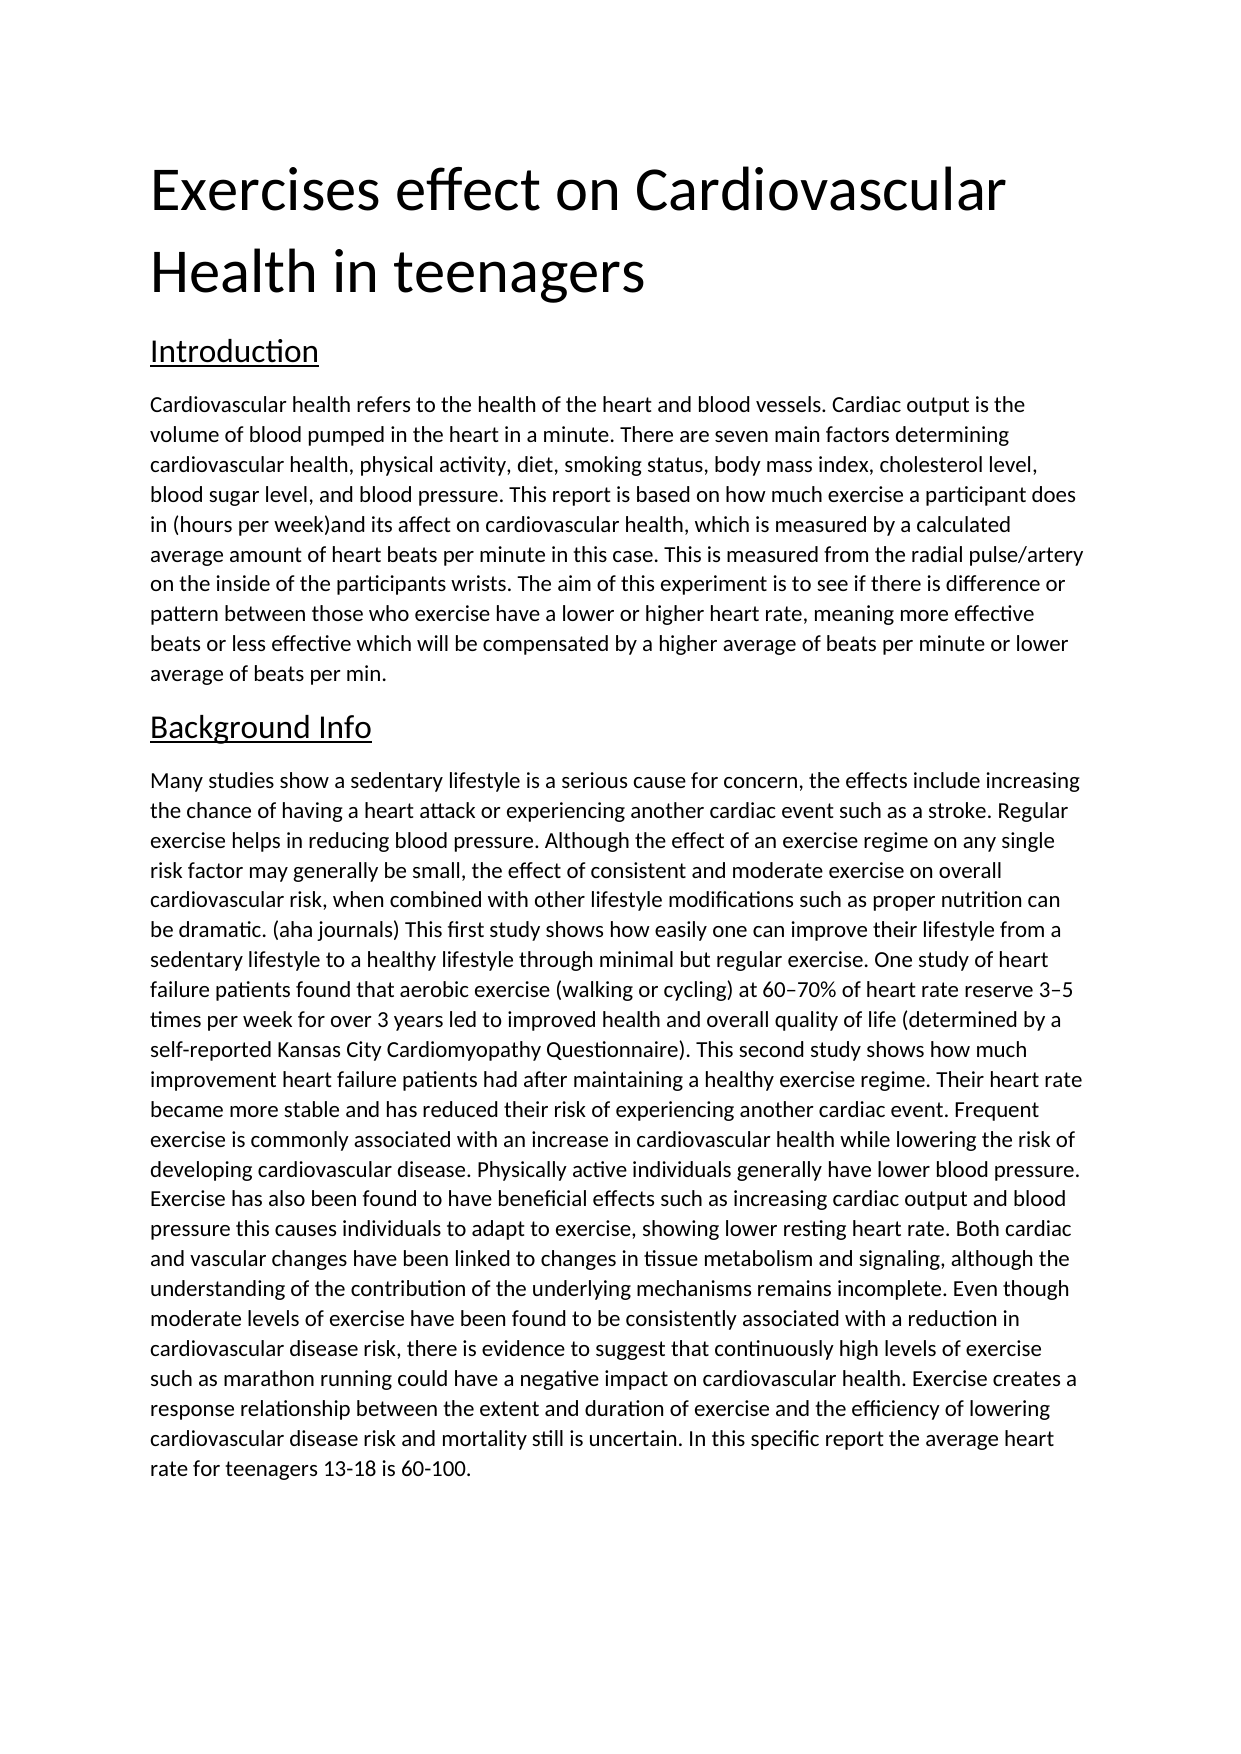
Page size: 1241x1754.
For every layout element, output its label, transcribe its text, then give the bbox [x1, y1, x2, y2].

text Exercises effect on Cardiovascular Health in teenagers [150, 150, 1090, 308]
text Introduction [150, 330, 1090, 371]
text Background Info [150, 706, 1090, 747]
text Many studies show a sedentary lifestyle is a serious cause for concern, the effects include increasing the chance of having a heart attack or experiencing another cardiac event such as a stroke. Regular exercise helps in reducing blood pressure. Although the effect of an exercise regime on any single risk factor may generally be small, the effect of consistent and moderate exercise on overall cardiovascular risk, when combined with other lifestyle modifications such as proper nutrition can be dramatic. (aha journals) This first study shows how easily one can improve their lifestyle from a sedentary lifestyle to a healthy lifestyle through minimal but regular exercise. One study of heart failure patients found that aerobic exercise (walking or cycling) at 60–70% of heart rate reserve 3–5 times per week for over 3 years led to improved health and overall quality of life (determined by a self-reported Kansas City Cardiomyopathy Questionnaire). This second study shows how much improvement heart failure patients had after maintaining a healthy exercise regime. Their heart rate became more stable and has reduced their risk of experiencing another cardiac event. Frequent exercise is commonly associated with an increase in cardiovascular health while lowering the risk of developing cardiovascular disease. Physically active individuals generally have lower blood pressure. Exercise has also been found to have beneficial effects such as increasing cardiac output and blood pressure this causes individuals to adapt to exercise, showing lower resting heart rate. Both cardiac and vascular changes have been linked to changes in tissue metabolism and signaling, although the understanding of the contribution of the underlying mechanisms remains incomplete. Even though moderate levels of exercise have been found to be consistently associated with a reduction in cardiovascular disease risk, there is evidence to suggest that continuously high levels of exercise such as marathon running could have a negative impact on cardiovascular health. Exercise creates a response relationship between the extent and duration of exercise and the efficiency of lowering cardiovascular disease risk and mortality still is uncertain. In this specific report the average heart rate for teenagers 13-18 is 60-100. [150, 766, 1090, 1482]
text Cardiovascular health refers to the health of the heart and blood vessels. Cardiac output is the volume of blood pumped in the heart in a minute. There are seven main factors determining cardiovascular health, physical activity, diet, smoking status, body mass index, cholesterol level, blood sugar level, and blood pressure. This report is based on how much exercise a participant does in (hours per week)and its affect on cardiovascular health, which is measured by a calculated average amount of heart beats per minute in this case. This is measured from the radial pulse/artery on the inside of the participants wrists. The aim of this experiment is to see if there is difference or pattern between those who exercise have a lower or higher heart rate, meaning more effective beats or less effective which will be compensated by a higher average of beats per minute or lower average of beats per min. [150, 390, 1090, 687]
